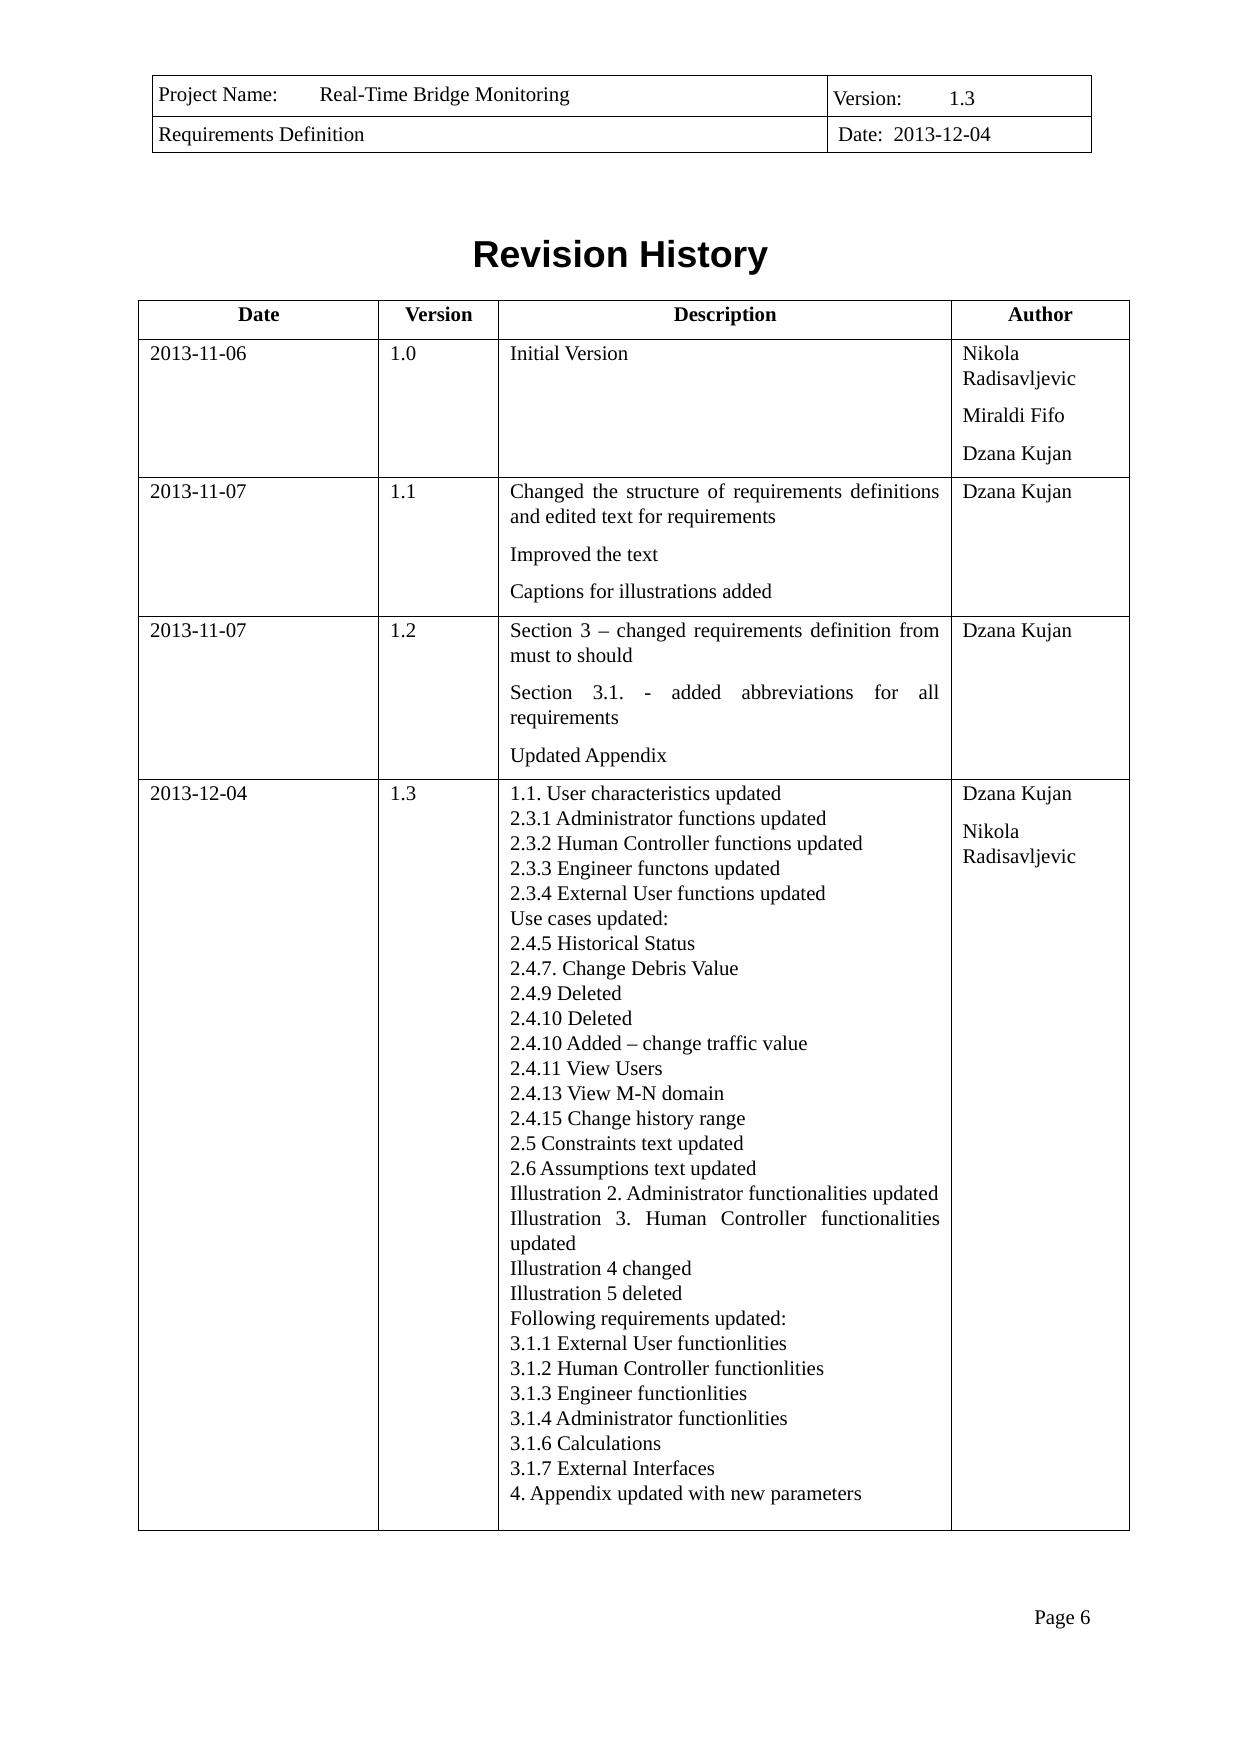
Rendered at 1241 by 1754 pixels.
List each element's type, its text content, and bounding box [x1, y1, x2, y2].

table_cell Changed the structure of requirements definitions and edited text for requirements Improved the text Captions for illustrations added [499, 478, 951, 616]
table_cell 1.3 [379, 780, 498, 1530]
table_cell Dzana Kujan [952, 478, 1129, 616]
table_cell 2013-11-07 [139, 617, 378, 779]
table_header Author [952, 301, 1129, 338]
table_cell 2013-12-04 [139, 780, 378, 1530]
table_cell 1.1 [379, 478, 498, 616]
table_cell 2013-11-07 [139, 478, 378, 616]
table_header Date [139, 301, 378, 338]
table_cell 1.1. User characteristics updated 2.3.1 Administrator functions updated 2.3.2 Human Controller functions updated 2.3.3 Engineer functons updated 2.3.4 External User functions updated Use cases updated: 2.4.5 Historical Status 2.4.7. Change Debris Value 2.4.9 Deleted 2.4.10 Deleted 2.4.10 Added – change traffic value 2.4.11 View Users 2.4.13 View M-N domain 2.4.15 Change history range 2.5 Constraints text updated 2.6 Assumptions text updated Illustration 2. Administrator functionalities updated Illustration 3. Human Controller functionalities updated Illustration 4 changed Illustration 5 deleted Following requirements updated: 3.1.1 External User functionlities 3.1.2 Human Controller functionlities 3.1.3 Engineer functionlities 3.1.4 Administrator functionlities 3.1.6 Calculations 3.1.7 External Interfaces 4. Appendix updated with new parameters [499, 780, 951, 1530]
table_cell Nikola Radisavljevic Miraldi Fifo Dzana Kujan [952, 340, 1129, 477]
table_cell Dzana Kujan [952, 617, 1129, 779]
table_cell Initial Version [499, 340, 951, 477]
table_cell 2013-11-06 [139, 340, 378, 477]
table_header Version [379, 301, 498, 338]
table_cell Section 3 – changed requirements definition from must to should Section 3.1. - added abbreviations for all requirements Updated Appendix [499, 617, 951, 779]
title Revision History [150, 232, 1090, 275]
table_cell 1.0 [379, 340, 498, 477]
table_cell Dzana Kujan Nikola Radisavljevic [952, 780, 1129, 1530]
table_cell 1.2 [379, 617, 498, 779]
table_header Description [499, 301, 951, 338]
